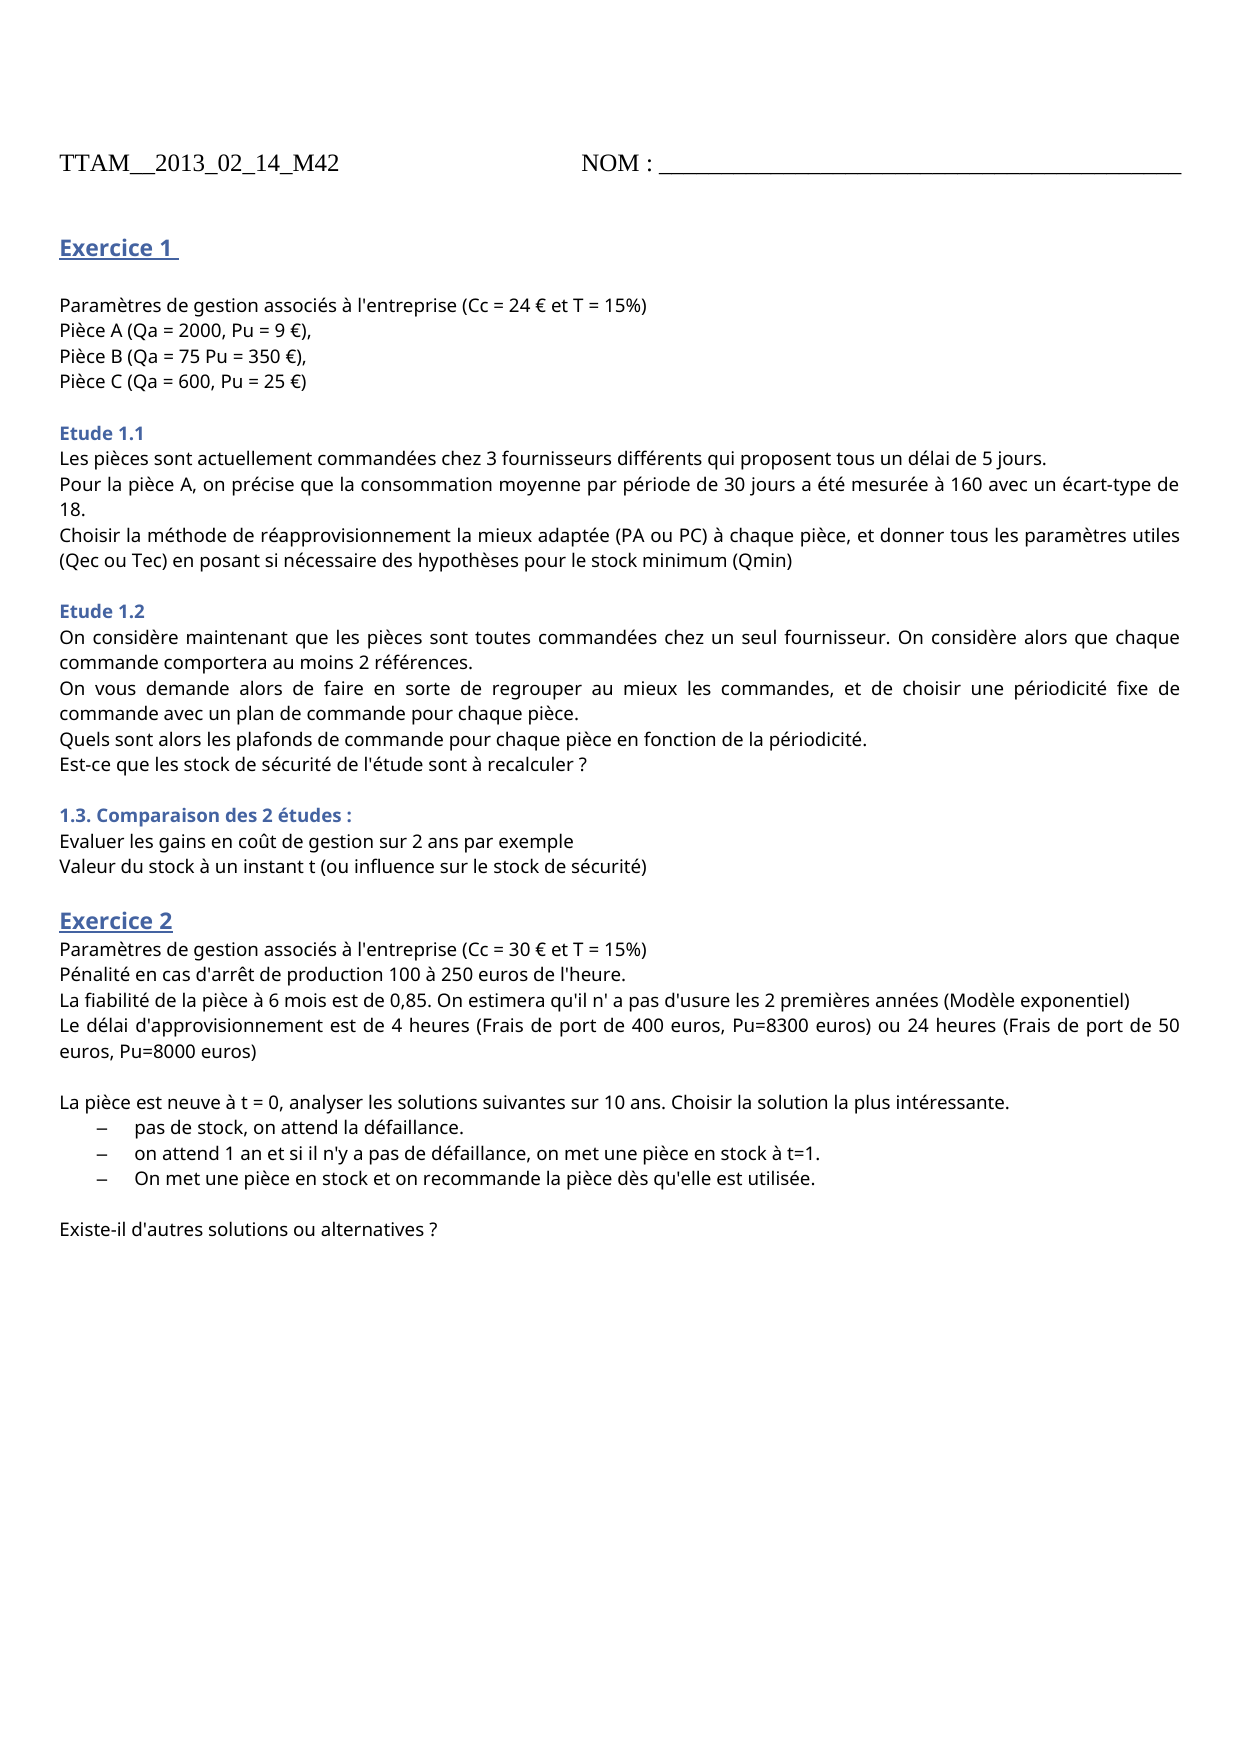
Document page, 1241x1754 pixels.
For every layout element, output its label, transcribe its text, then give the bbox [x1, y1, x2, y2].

text Paramètres de gestion associés à l'entreprise (Cc = 24 € et T = 15%) [59, 292, 1181, 318]
subtitle Exercice 1 [59, 232, 1181, 263]
list On met une pièce en stock et on recommande la pièce dès qu'elle est utilisée. [97, 1166, 1181, 1191]
text Pièce A (Qa = 2000, Pu = 9 €), [59, 318, 1181, 343]
text Evaluer les gains en coût de gestion sur 2 ans par exemple [59, 828, 1181, 854]
text Pièce C (Qa = 600, Pu = 25 €) [59, 369, 1181, 394]
text Les pièces sont actuellement commandées chez 3 fournisseurs différents qui proposent tous un délai de 5 jours. [59, 445, 1181, 471]
text On vous demande alors de faire en sorte de regrouper au mieux les commandes, et de choisir une périodicité fixe de commande avec un plan de commande pour chaque pièce. [59, 675, 1181, 726]
text Choisir la méthode de réapprovisionnement la mieux adaptée (PA ou PC) à chaque pièce, et donner tous les paramètres utiles (Qec ou Tec) en posant si nécessaire des hypothèses pour le stock minimum (Qmin) [59, 522, 1181, 573]
text Pénalité en cas d'arrêt de production 100 à 250 euros de l'heure. [59, 962, 1181, 987]
text Quels sont alors les plafonds de commande pour chaque pièce en fonction de la périodicité. [59, 726, 1181, 752]
text Paramètres de gestion associés à l'entreprise (Cc = 30 € et T = 15%) [59, 936, 1181, 962]
subtitle Etude 1.1 [59, 420, 1181, 445]
text Existe-il d'autres solutions ou alternatives ? [59, 1217, 1181, 1242]
text On considère maintenant que les pièces sont toutes commandées chez un seul fournisseur. On considère alors que chaque commande comportera au moins 2 références. [59, 624, 1181, 675]
text Pièce B (Qa = 75 Pu = 350 €), [59, 343, 1181, 369]
text Est-ce que les stock de sécurité de l'étude sont à recalculer ? [59, 752, 1181, 777]
list pas de stock, on attend la défaillance. [97, 1115, 1181, 1140]
list on attend 1 an et si il n'y a pas de défaillance, on met une pièce en stock à t=1. [97, 1140, 1181, 1166]
text La pièce est neuve à t = 0, analyser les solutions suivantes sur 10 ans. Choisir la solution la plus intéressante. [59, 1089, 1181, 1115]
text La fiabilité de la pièce à 6 mois est de 0,85. On estimera qu'il n' a pas d'usure les 2 premières années (Modèle exponentiel) [59, 987, 1181, 1013]
subtitle Etude 1.2 [59, 598, 1181, 624]
text Pour la pièce A, on précise que la consommation moyenne par période de 30 jours a été mesurée à 160 avec un écart-type de 18. [59, 471, 1181, 522]
text Valeur du stock à un instant t (ou influence sur le stock de sécurité) [59, 854, 1181, 879]
subtitle Exercice 2 [59, 905, 1181, 936]
text 1.3. Comparaison des 2 études : [59, 803, 1181, 828]
text Le délai d'approvisionnement est de 4 heures (Frais de port de 400 euros, Pu=8300 euros) ou 24 heures (Frais de port de 50 euros, Pu=8000 euros) [59, 1013, 1181, 1064]
